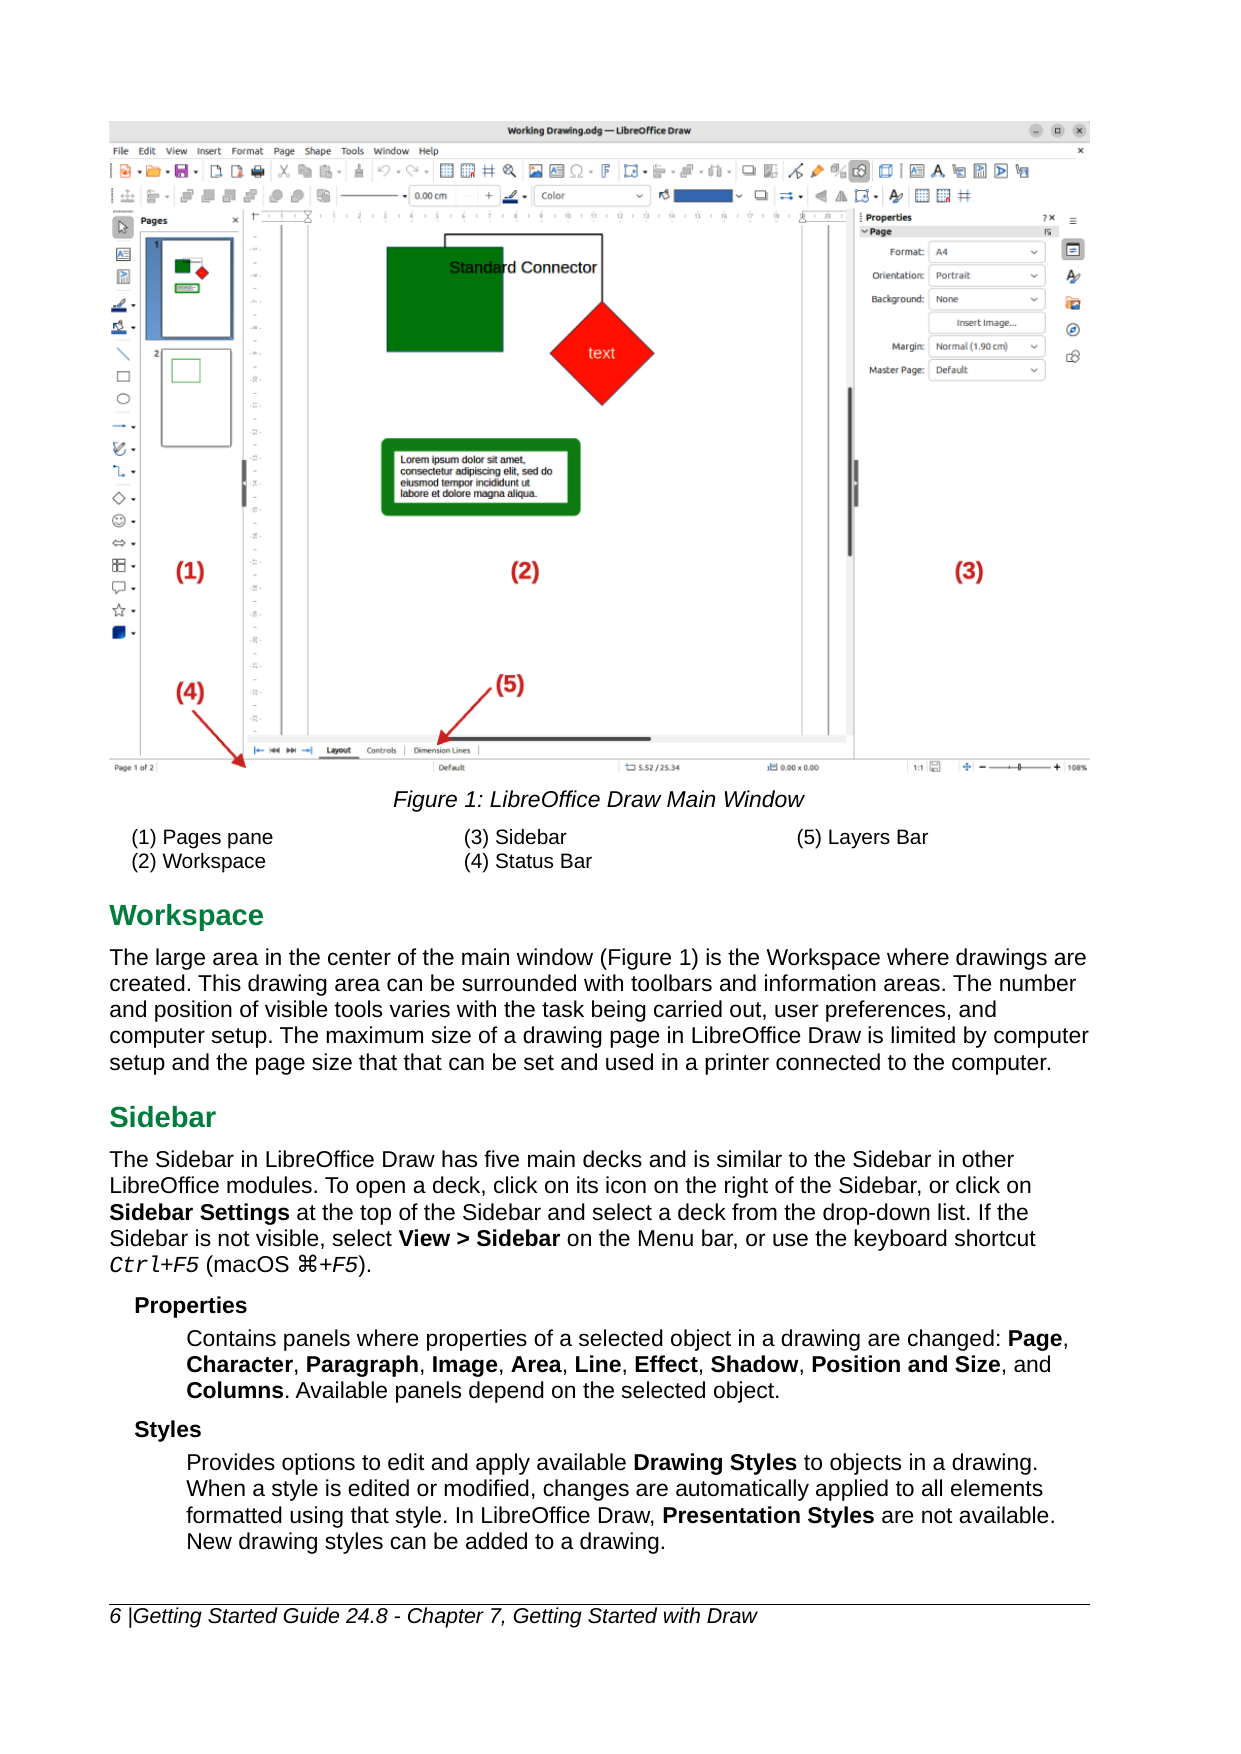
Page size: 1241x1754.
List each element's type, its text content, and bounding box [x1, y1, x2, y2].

picture [109, 121, 1090, 774]
subtitle Sidebar [109, 1100, 1090, 1133]
list Workspace [162, 849, 424, 873]
list Sidebar [495, 825, 757, 849]
text Figure 1: LibreOffice Draw Main Window [109, 786, 1090, 812]
list Status Bar [495, 849, 757, 873]
text Styles [134, 1416, 1090, 1443]
subtitle Workspace [109, 897, 1090, 931]
list The Sidebar in LibreOffice Draw has five main decks and is similar to the Sidebar in other LibreOffice modules. To open a deck, click on its icon on the right of the Sidebar, or click on Sidebar Settings at the top of the Sidebar and select a deck from the drop-down list. If the Sidebar is not visible, select View > Sidebar on the Menu bar, or use the keyboard shortcut Ctrl+F5 (macOS ⌘+F5). [109, 1146, 1090, 1280]
text Contains panels where properties of a selected object in a drawing are changed: Page, Character, Paragraph, Image, Area, Line, Effect, Shadow, Position and Size, and Columns. Available panels depend on the selected object. [186, 1325, 1090, 1404]
text The large area in the center of the main window (Figure 1) is the Workspace where drawings are created. This drawing area can be surrounded with toolbars and information areas. The number and position of visible tools varies with the task being carried out, user preferences, and computer setup. The maximum size of a drawing page in LibreOffice Draw is limited by computer setup and the page size that that can be set and used in a printer connected to the computer. [109, 943, 1090, 1075]
list Layers Bar [828, 825, 1090, 849]
text Provides options to edit and apply available Drawing Styles to objects in a drawing. When a style is edited or modified, changes are automatically applied to all elements formatted using that style. In LibreOffice Draw, Presentation Styles are not available. New drawing styles can be added to a drawing. [186, 1449, 1090, 1554]
list Pages pane [162, 825, 424, 849]
text Properties [134, 1292, 1090, 1318]
